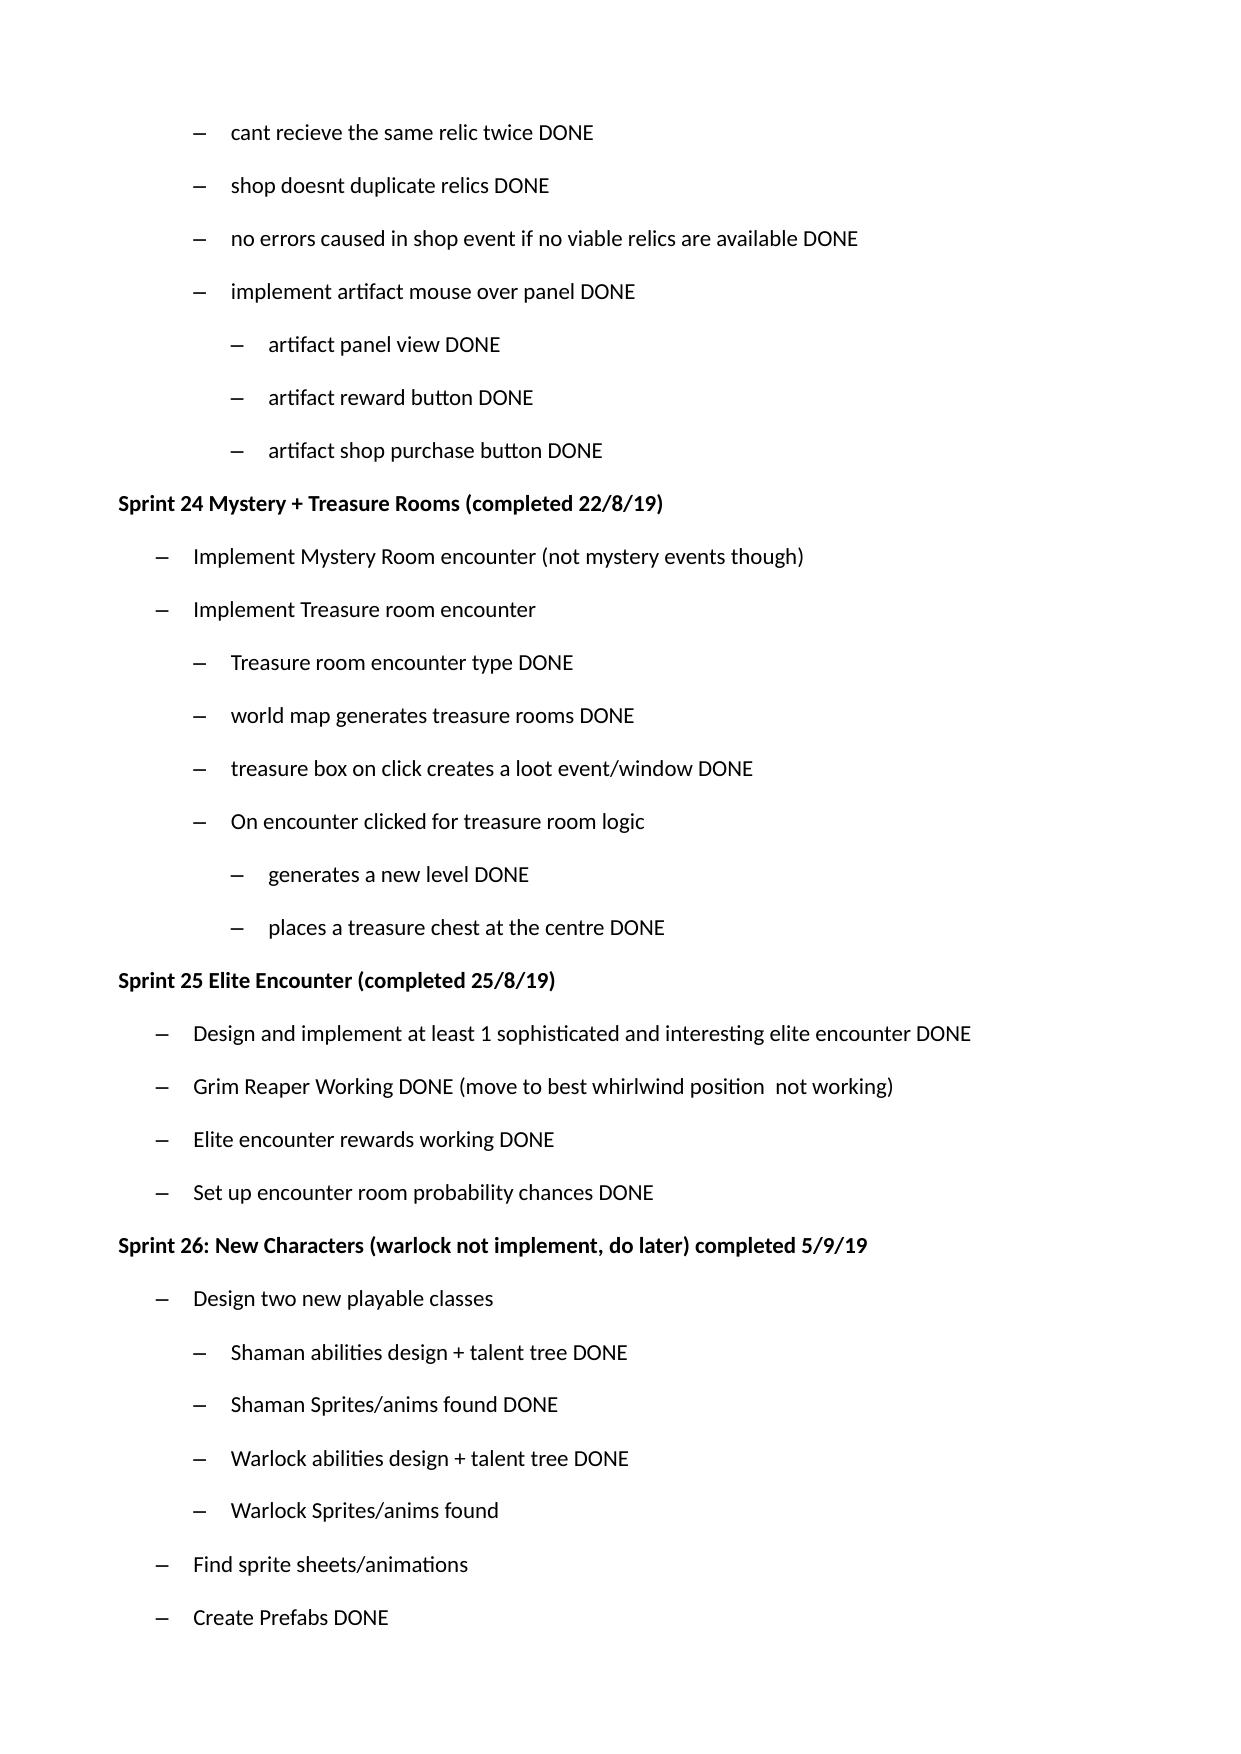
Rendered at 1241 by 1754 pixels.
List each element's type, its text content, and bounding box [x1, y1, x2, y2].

list generates a new level DONE [231, 860, 1122, 888]
list treasure box on click creates a loot event/window DONE [193, 754, 1122, 782]
text Sprint 24 Mystery + Treasure Rooms (completed 22/8/19) [118, 489, 1122, 517]
list artifact panel view DONE [231, 330, 1122, 358]
list Design two new playable classes [156, 1284, 1122, 1313]
list Create Prefabs DONE [156, 1603, 1122, 1631]
list cant recieve the same relic twice DONE [193, 118, 1122, 146]
list Set up encounter room probability chances DONE [156, 1178, 1122, 1207]
list Shaman abilities design + talent tree DONE [193, 1338, 1122, 1366]
list Grim Reaper Working DONE (move to best whirlwind position not working) [156, 1072, 1122, 1101]
list Warlock Sprites/anims found [193, 1497, 1122, 1525]
list Implement Treasure room encounter [156, 595, 1122, 623]
list Design and implement at least 1 sophisticated and interesting elite encounter DONE [156, 1019, 1122, 1047]
list Treasure room encounter type DONE [193, 648, 1122, 676]
list places a treasure chest at the centre DONE [231, 913, 1122, 941]
list artifact reward button DONE [231, 383, 1122, 411]
list artifact shop purchase button DONE [231, 436, 1122, 464]
list no errors caused in shop event if no viable relics are available DONE [193, 224, 1122, 252]
list Warlock abilities design + talent tree DONE [193, 1444, 1122, 1472]
list On encounter clicked for treasure room logic [193, 807, 1122, 835]
list world map generates treasure rooms DONE [193, 701, 1122, 729]
text Sprint 26: New Characters (warlock not implement, do later) completed 5/9/19 [118, 1232, 1122, 1259]
list Elite encounter rewards working DONE [156, 1126, 1122, 1153]
list implement artifact mouse over panel DONE [193, 277, 1122, 305]
list shop doesnt duplicate relics DONE [193, 171, 1122, 199]
list Find sprite sheets/animations [156, 1550, 1122, 1578]
list Implement Mystery Room encounter (not mystery events though) [156, 542, 1122, 570]
text Sprint 25 Elite Encounter (completed 25/8/19) [118, 966, 1122, 994]
list Shaman Sprites/anims found DONE [193, 1391, 1122, 1419]
